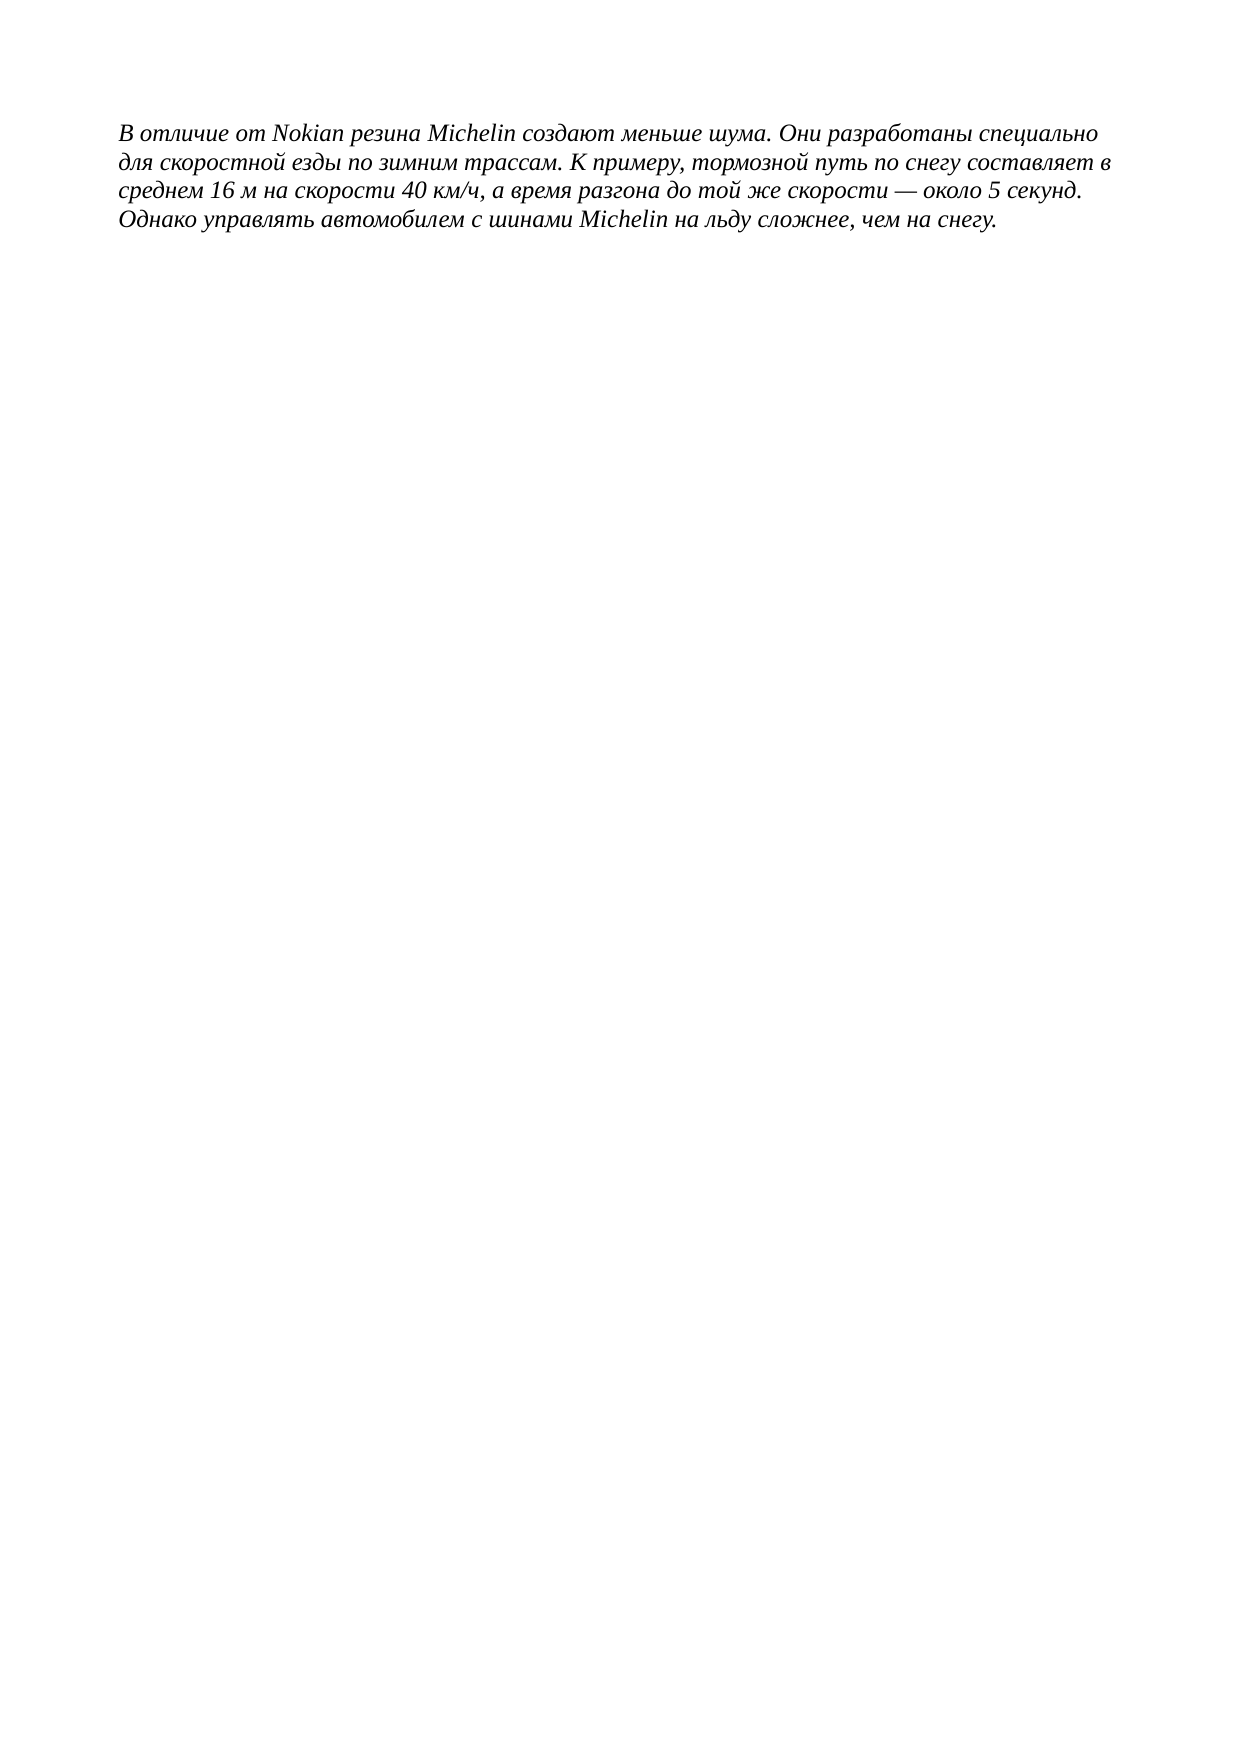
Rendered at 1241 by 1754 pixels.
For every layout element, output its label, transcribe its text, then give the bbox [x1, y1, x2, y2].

text В отличие от Nokian резина Michelin создают меньше шума. Они разработаны специально для скоростной езды по зимним трассам. К примеру, тормозной путь по снегу составляет в среднем 16 м на скорости 40 км/ч, а время разгона до той же скорости — около 5 секунд. Однако управлять автомобилем с шинами Michelin на льду сложнее, чем на снегу. [118, 118, 1122, 233]
